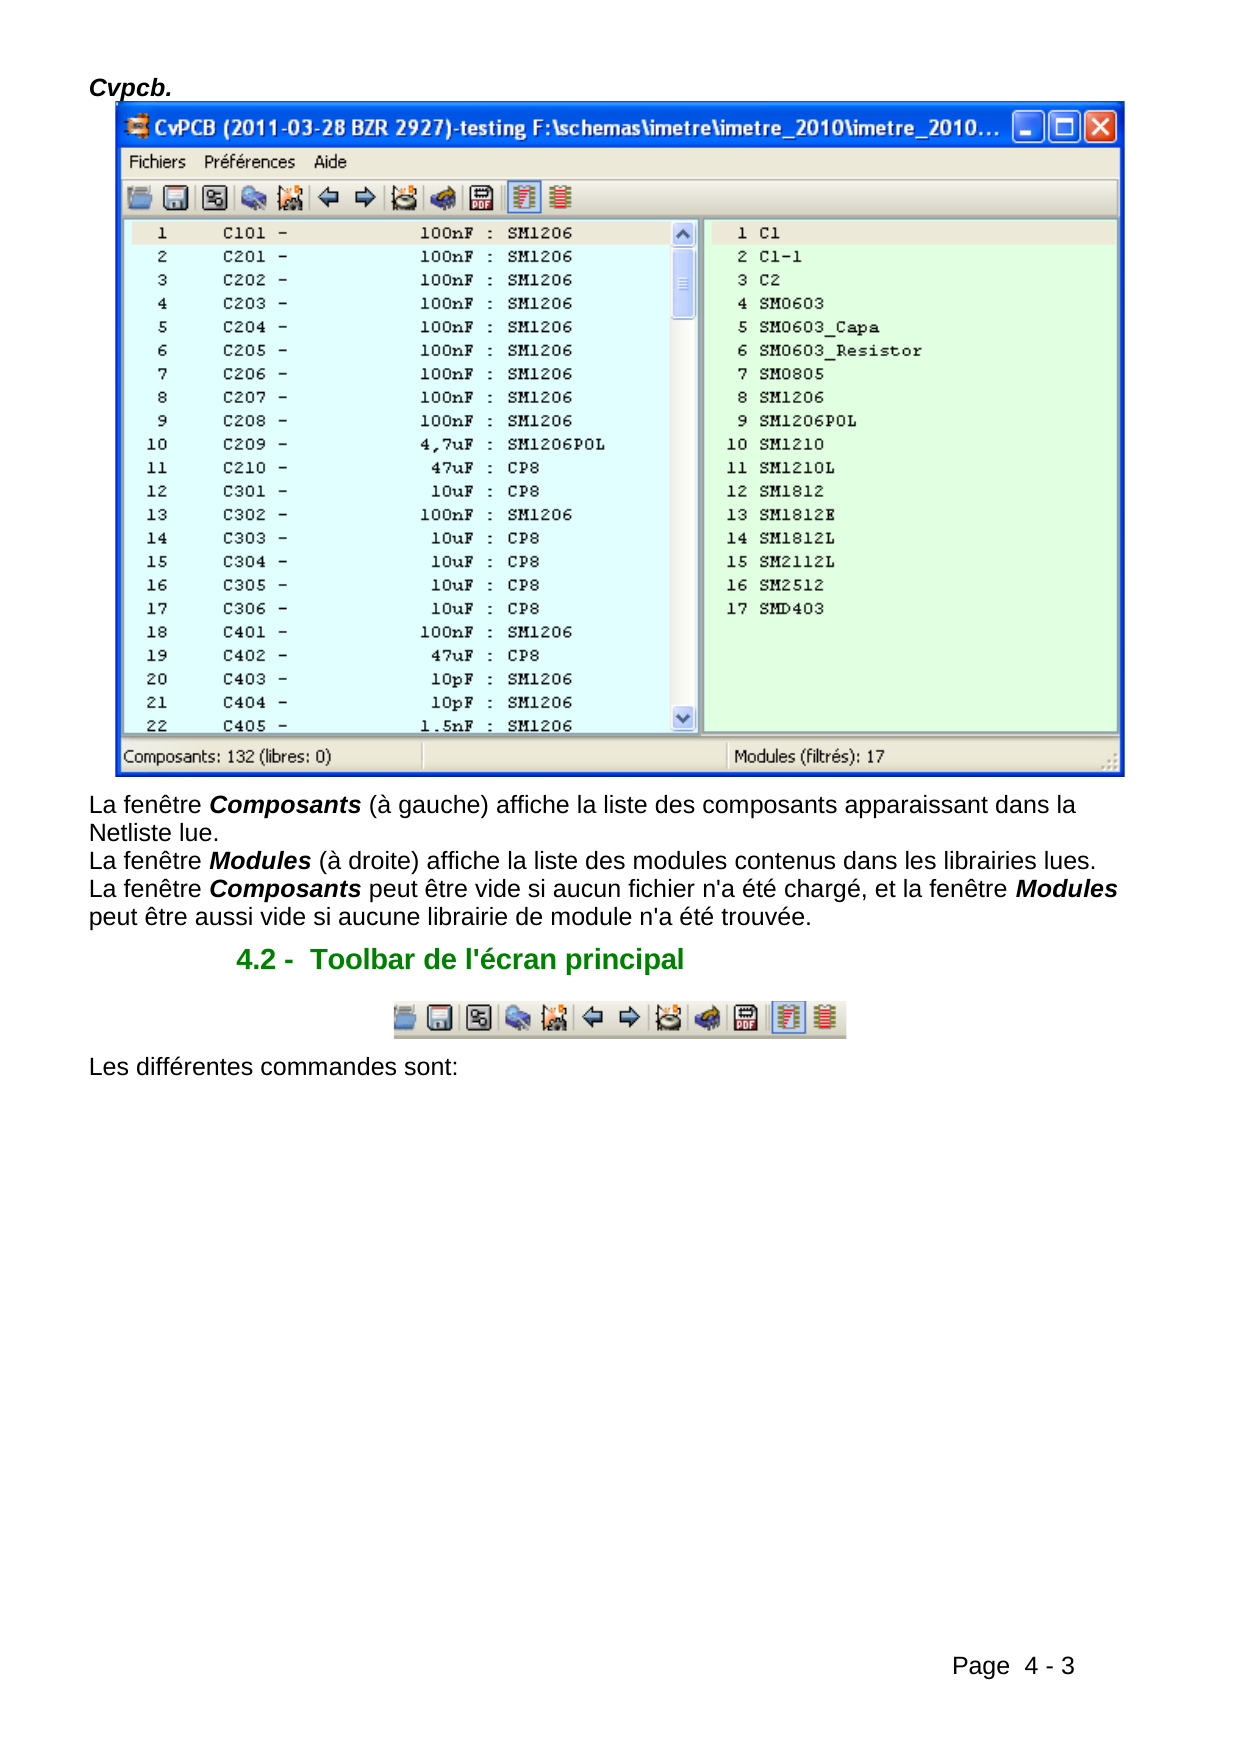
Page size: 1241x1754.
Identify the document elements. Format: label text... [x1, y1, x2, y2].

subtitle Toolbar de l'écran principal [162, 943, 1152, 975]
text Les différentes commandes sont: [88, 1053, 1152, 1081]
text La fenêtre Modules (à droite) affiche la liste des modules contenus dans les librairies lues. [88, 847, 1152, 875]
text La fenêtre Composants (à gauche) affiche la liste des composants apparaissant dans la Netliste lue. [88, 791, 1152, 847]
picture [115, 101, 1125, 777]
text La fenêtre Composants peut être vide si aucun fichier n'a été chargé, et la fenêtre Modules peut être aussi vide si aucune librairie de module n'a été trouvée. [88, 875, 1152, 931]
picture [393, 1001, 847, 1039]
